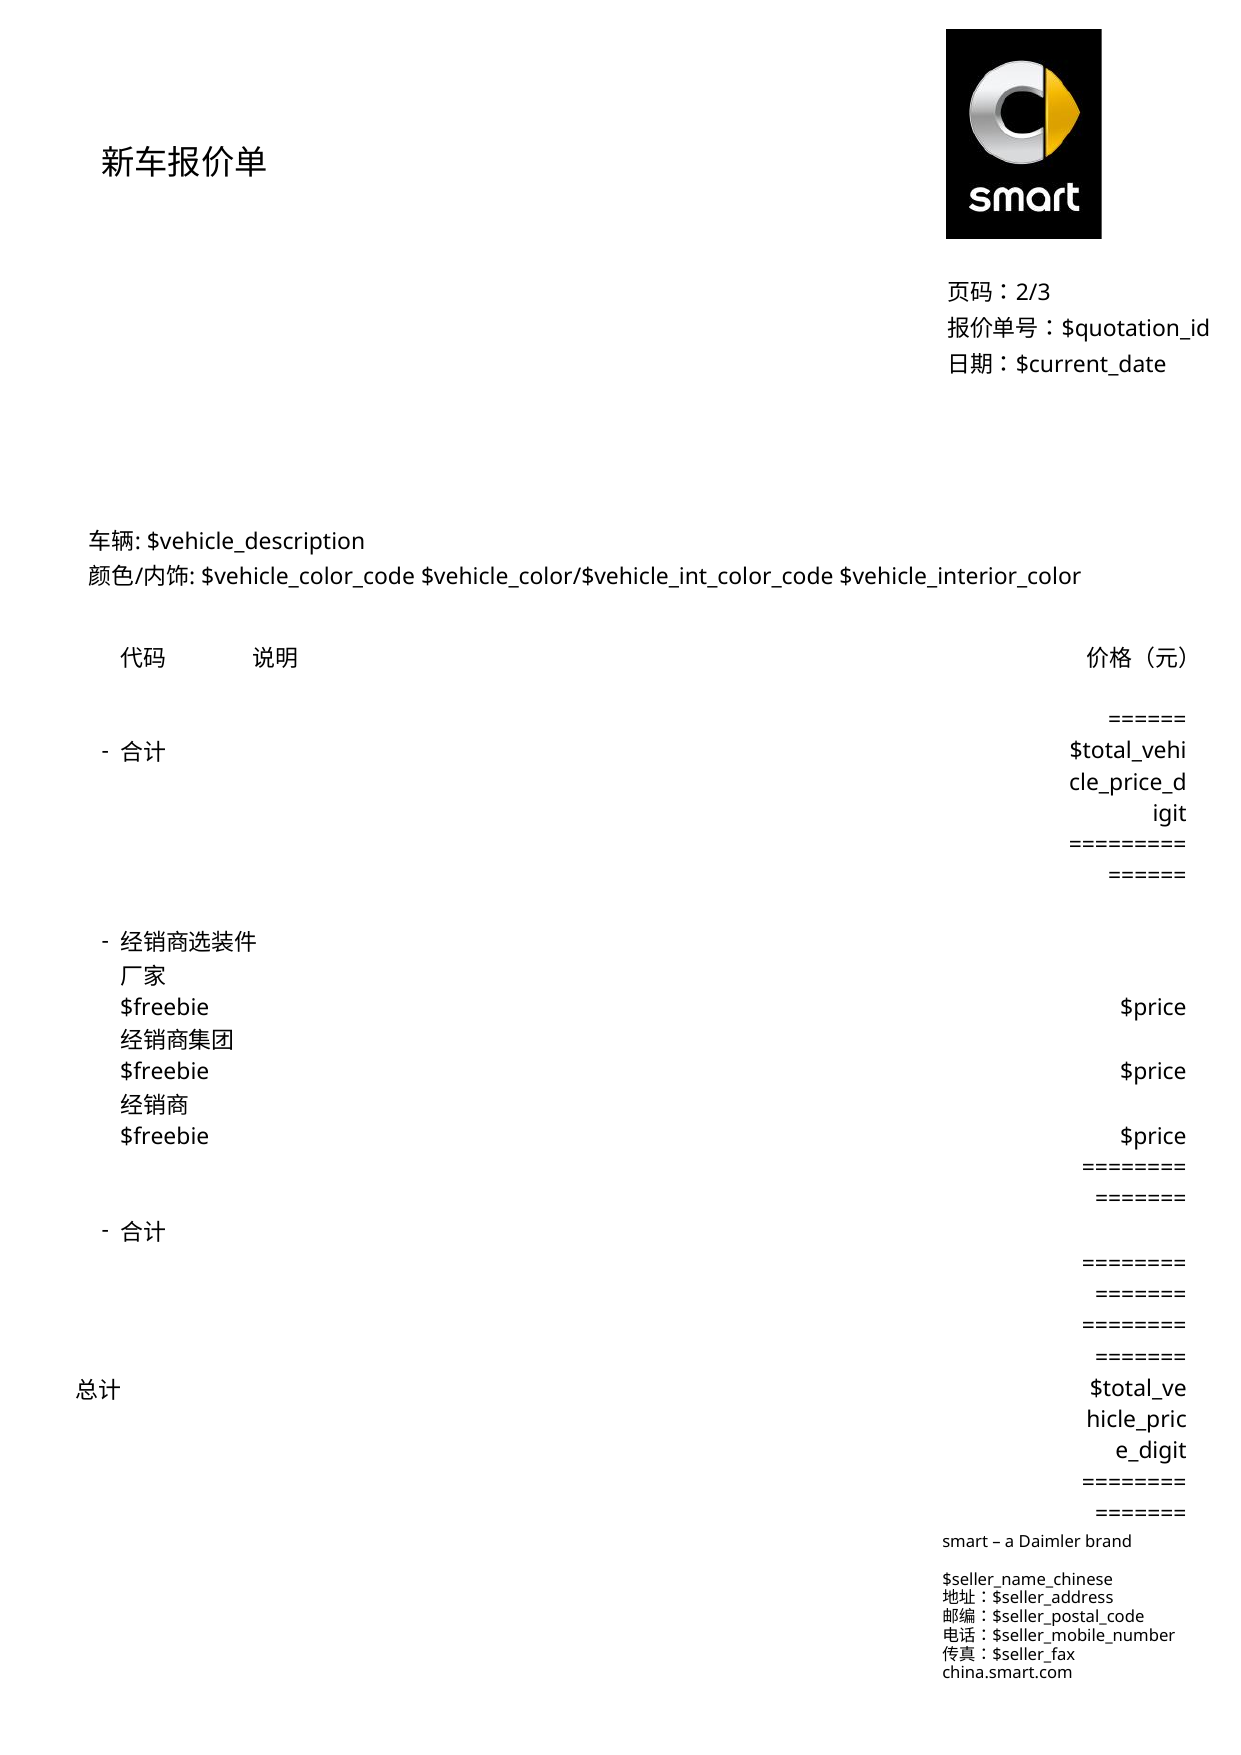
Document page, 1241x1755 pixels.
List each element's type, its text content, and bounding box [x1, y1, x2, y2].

table_cell [1198, 1309, 1227, 1372]
table_cell [120, 1151, 267, 1213]
table_cell [76, 991, 120, 1022]
table_cell [1198, 828, 1227, 891]
table_cell [1198, 734, 1227, 828]
table_cell [120, 1465, 267, 1528]
table_cell 合计 [120, 1214, 267, 1247]
table_cell [740, 734, 1064, 828]
table_cell [268, 1214, 755, 1247]
table_cell [1198, 958, 1227, 991]
table_cell $price [1079, 1055, 1198, 1086]
table_cell $total_vehicle_price_digit [1064, 734, 1198, 828]
table_cell [1198, 1086, 1227, 1120]
table_cell [1198, 703, 1227, 734]
table_cell [1079, 958, 1198, 991]
table_cell [755, 958, 1079, 991]
table_cell 总计 [76, 1372, 755, 1465]
table_cell [76, 1247, 120, 1309]
table_header - [76, 924, 120, 957]
table_cell [268, 1309, 755, 1372]
table_header 经销商选装件 [120, 924, 755, 957]
table_cell [76, 1309, 120, 1372]
table_cell [1198, 1372, 1227, 1465]
table_cell [76, 1055, 120, 1086]
table_cell =============== [1079, 1309, 1198, 1372]
table_cell $freebie [120, 1120, 1079, 1151]
table_cell [120, 1247, 267, 1309]
table_cell [76, 703, 120, 734]
table_cell - [76, 1214, 120, 1247]
table_cell [76, 958, 120, 991]
table_header [755, 924, 1079, 957]
table_cell [755, 1372, 1079, 1465]
table_cell [76, 1151, 120, 1213]
table_cell $price [1079, 1120, 1198, 1151]
table_cell =============== [1064, 828, 1198, 891]
table_cell [755, 1214, 1079, 1247]
table_cell [755, 1086, 1079, 1120]
table_cell [268, 1247, 755, 1309]
table_cell [1198, 1465, 1227, 1528]
table_cell [120, 703, 252, 734]
table_cell =============== [1079, 1151, 1198, 1213]
table_cell [1198, 1055, 1227, 1086]
table_cell [268, 1465, 755, 1528]
table_cell [1198, 1214, 1227, 1247]
table_cell [1198, 1120, 1227, 1151]
table_cell [755, 1247, 1079, 1309]
table_cell [1198, 1151, 1227, 1213]
table_cell [755, 1309, 1079, 1372]
table_cell 合计 [120, 734, 252, 828]
table_cell [755, 1465, 1079, 1528]
table_cell [1198, 991, 1227, 1022]
table_cell [755, 1151, 1079, 1213]
table_cell [252, 828, 739, 891]
table_cell $freebie [120, 1055, 1079, 1086]
table_cell [252, 703, 739, 734]
table_cell 经销商 [120, 1086, 755, 1120]
table_cell [1079, 1214, 1198, 1247]
table_cell $freebie [120, 991, 1079, 1022]
table_header [1079, 924, 1198, 957]
table_cell $price [1079, 991, 1198, 1022]
table_cell [76, 1086, 120, 1120]
table_cell ====== [1064, 703, 1198, 734]
table_cell [268, 1151, 755, 1213]
table_cell [1079, 1022, 1198, 1055]
table_cell [1198, 1247, 1227, 1309]
table_cell - [76, 734, 120, 828]
table_cell [755, 1022, 1079, 1055]
table_cell $total_vehicle_price_digit [1079, 1372, 1198, 1465]
table_cell [252, 734, 739, 828]
table_cell =============== [1079, 1247, 1198, 1309]
table_cell 厂家 [120, 958, 755, 991]
table_cell [740, 703, 1064, 734]
table_cell [76, 1465, 120, 1528]
table_header [1198, 924, 1227, 957]
table_cell [120, 828, 252, 891]
table_cell [76, 1120, 120, 1151]
table_cell =============== [1079, 1465, 1198, 1528]
table_cell [1079, 1086, 1198, 1120]
table_cell [1198, 1022, 1227, 1055]
table_cell [740, 828, 1064, 891]
table_cell 经销商集团 [120, 1022, 755, 1055]
table_cell [76, 828, 120, 891]
table_cell [76, 1022, 120, 1055]
table_cell [120, 1309, 267, 1372]
